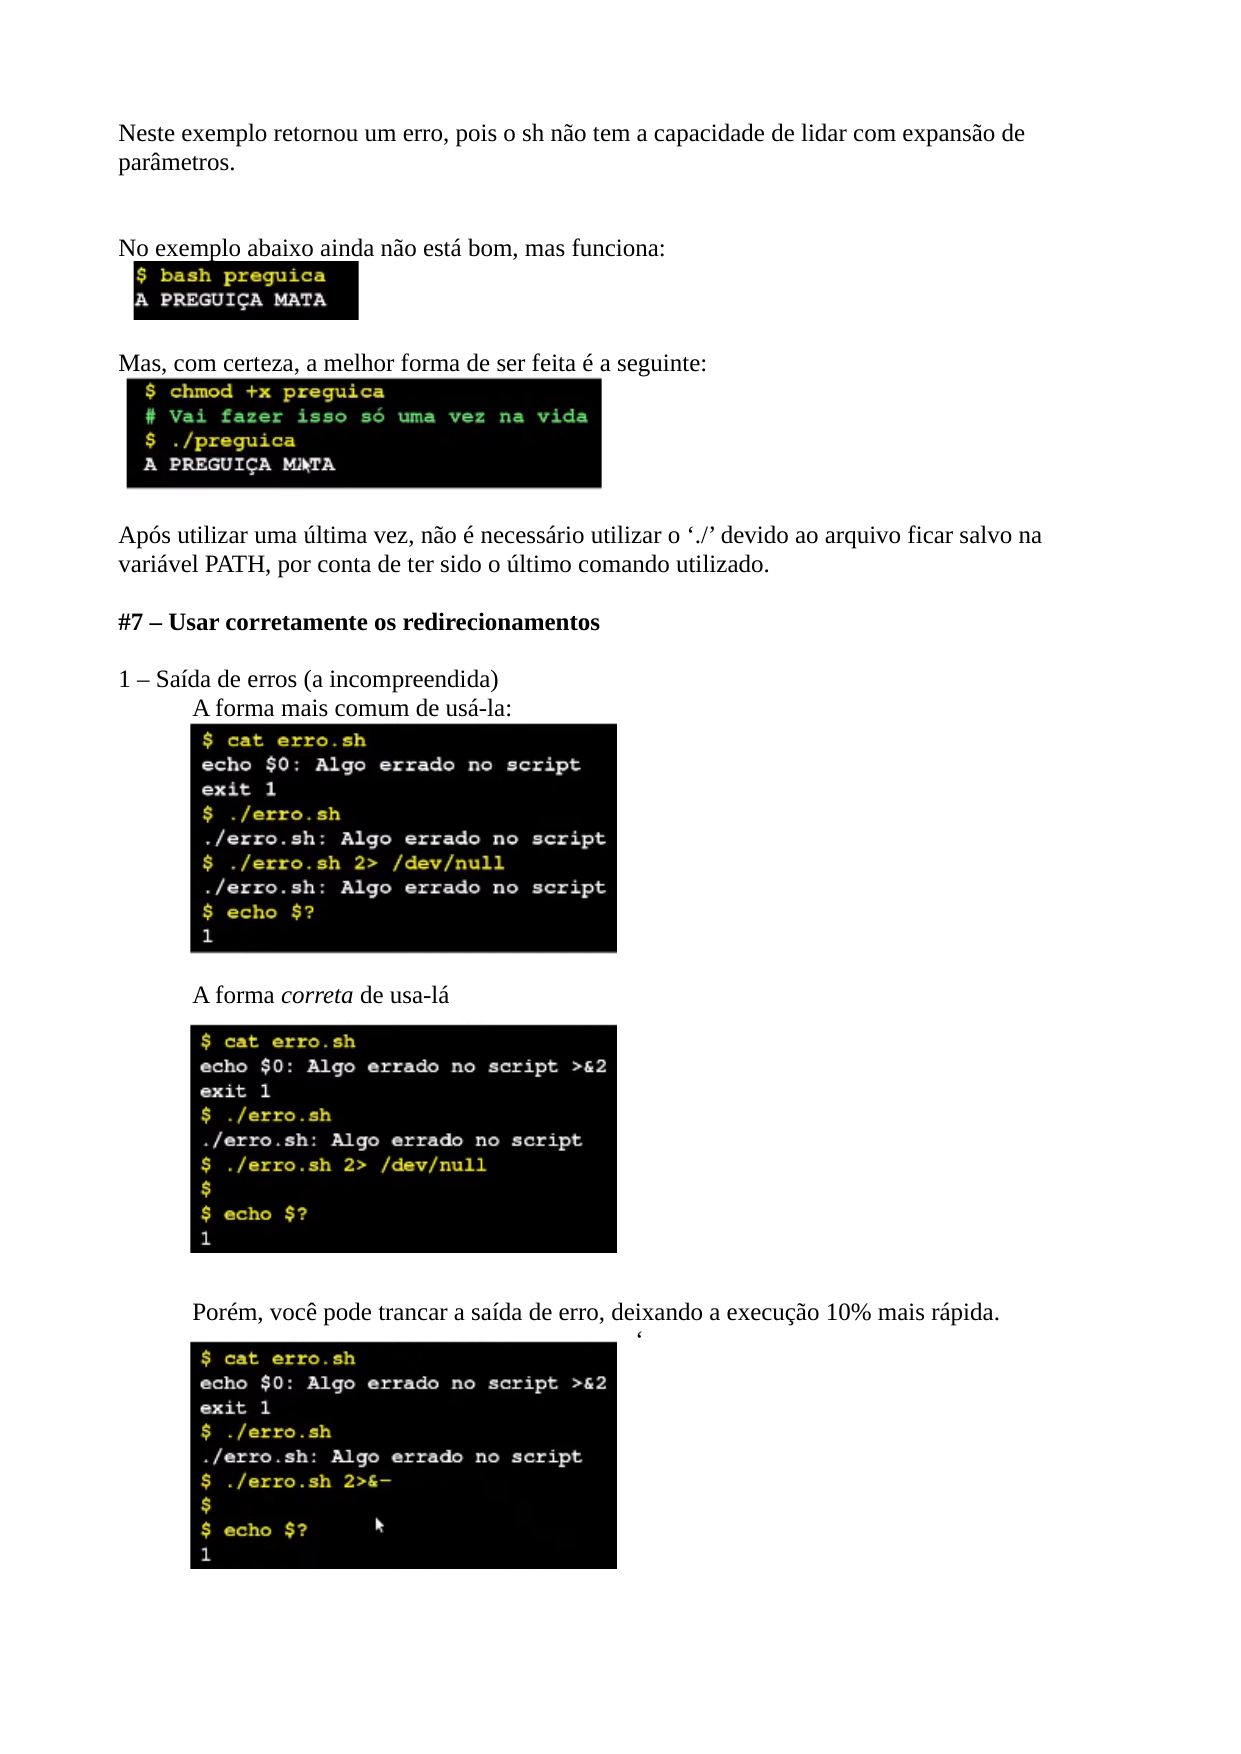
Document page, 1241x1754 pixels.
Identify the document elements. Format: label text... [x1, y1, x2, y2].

picture [133, 261, 359, 320]
picture [126, 376, 602, 491]
text #7 – Usar corretamente os redirecionamentos [118, 607, 1122, 636]
picture [190, 1336, 617, 1569]
text Porém, você pode trancar a saída de erro, deixando a execução 10% mais rápida. ‘ [118, 1297, 1122, 1354]
text 1 – Saída de erros (a incompreendida) [118, 664, 1122, 693]
text A forma mais comum de usá-la: [118, 693, 1122, 722]
text A forma correta de usa-lá [118, 981, 1122, 1038]
text Mas, com certeza, a melhor forma de ser feita é a seguinte: [118, 348, 1122, 377]
text Neste exemplo retornou um erro, pois o sh não tem a capacidade de lidar com expansão de parâmetros. [118, 118, 1122, 176]
picture [190, 1020, 617, 1253]
text Após utilizar uma última vez, não é necessário utilizar o ‘./’ devido ao arquivo ficar salvo na variável PATH, por conta de ter sido o último comando utilizado. [118, 521, 1122, 578]
picture [190, 721, 617, 955]
text No exemplo abaixo ainda não está bom, mas funciona: [118, 233, 1122, 262]
